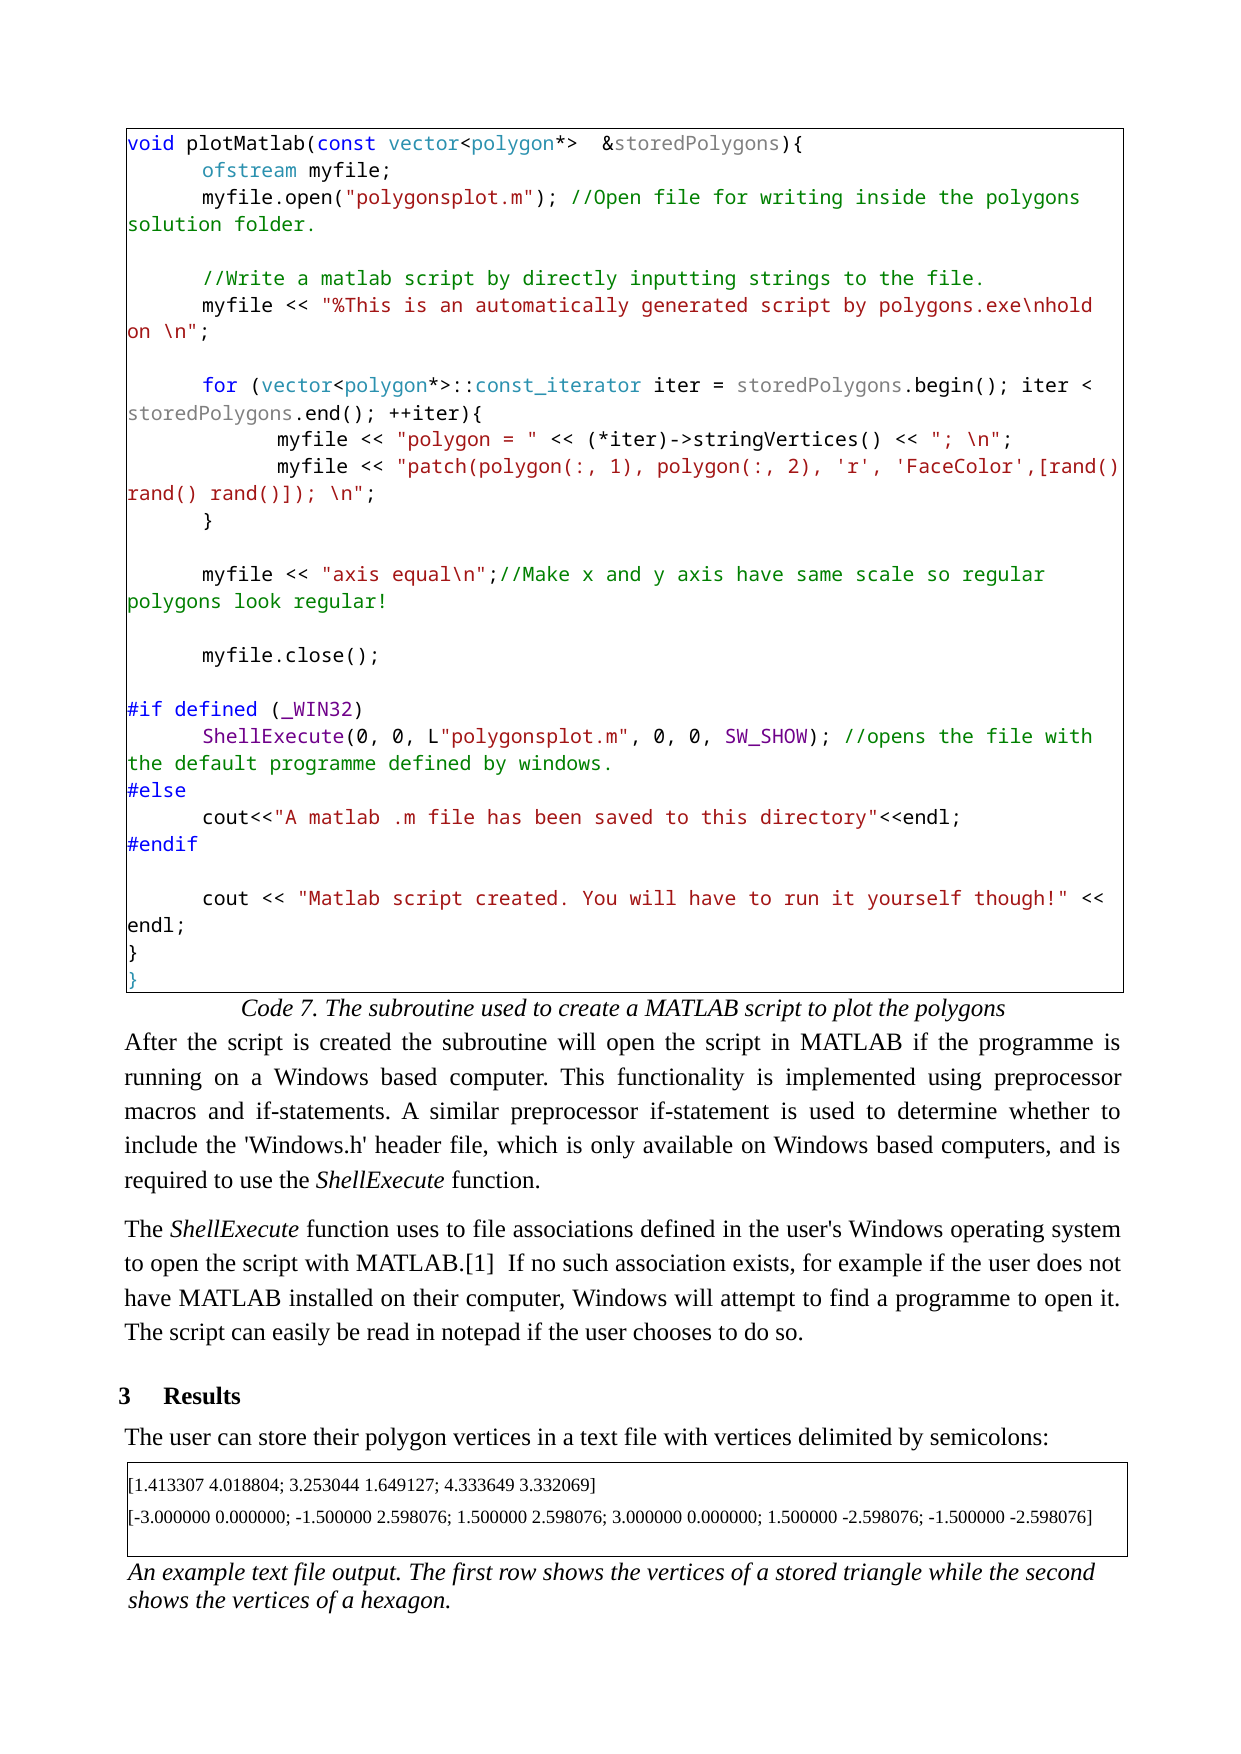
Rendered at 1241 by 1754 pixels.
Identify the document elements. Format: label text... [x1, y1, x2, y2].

text After the script is created the subroutine will open the script in MATLAB if the programme is running on a Windows based computer. This functionality is implemented using preprocessor macros and if-statements. A similar preprocessor if-statement is used to determine whether to include the 'Windows.h' header file, which is only available on Windows based computers, and is required to use the ShellExecute function. [127, 129, 1123, 141]
subtitle Results [118, 1381, 1122, 1410]
text After the script is created the subroutine will open the script in MATLAB if the programme is running on a Windows based computer. This functionality is implemented using preprocessor macros and if-statements. A similar preprocessor if-statement is used to determine whether to include the 'Windows.h' header file, which is only available on Windows based computers, and is required to use the ShellExecute function. [124, 118, 1122, 1194]
text An example text file output. The first row shows the vertices of a stored triangle while the second shows the vertices of a hexagon. [128, 1475, 1127, 1556]
text The ShellExecute function uses to file associations defined in the user's Windows operating system to open the script with MATLAB.[1] If no such association exists, for example if the user does not have MATLAB installed on their computer, Windows will attempt to find a programme to open it. The script can easily be read in notepad if the user chooses to do so. [124, 1214, 1122, 1346]
text The user can store their polygon vertices in a text file with vertices delimited by semicolons: [124, 1422, 1122, 1451]
text Code 7. The subroutine used to create a MATLAB script to plot the polygons [125, 141, 1123, 1021]
text An example text file output. The first row shows the vertices of a stored triangle while the second shows the vertices of a hexagon. [128, 1557, 1128, 1614]
